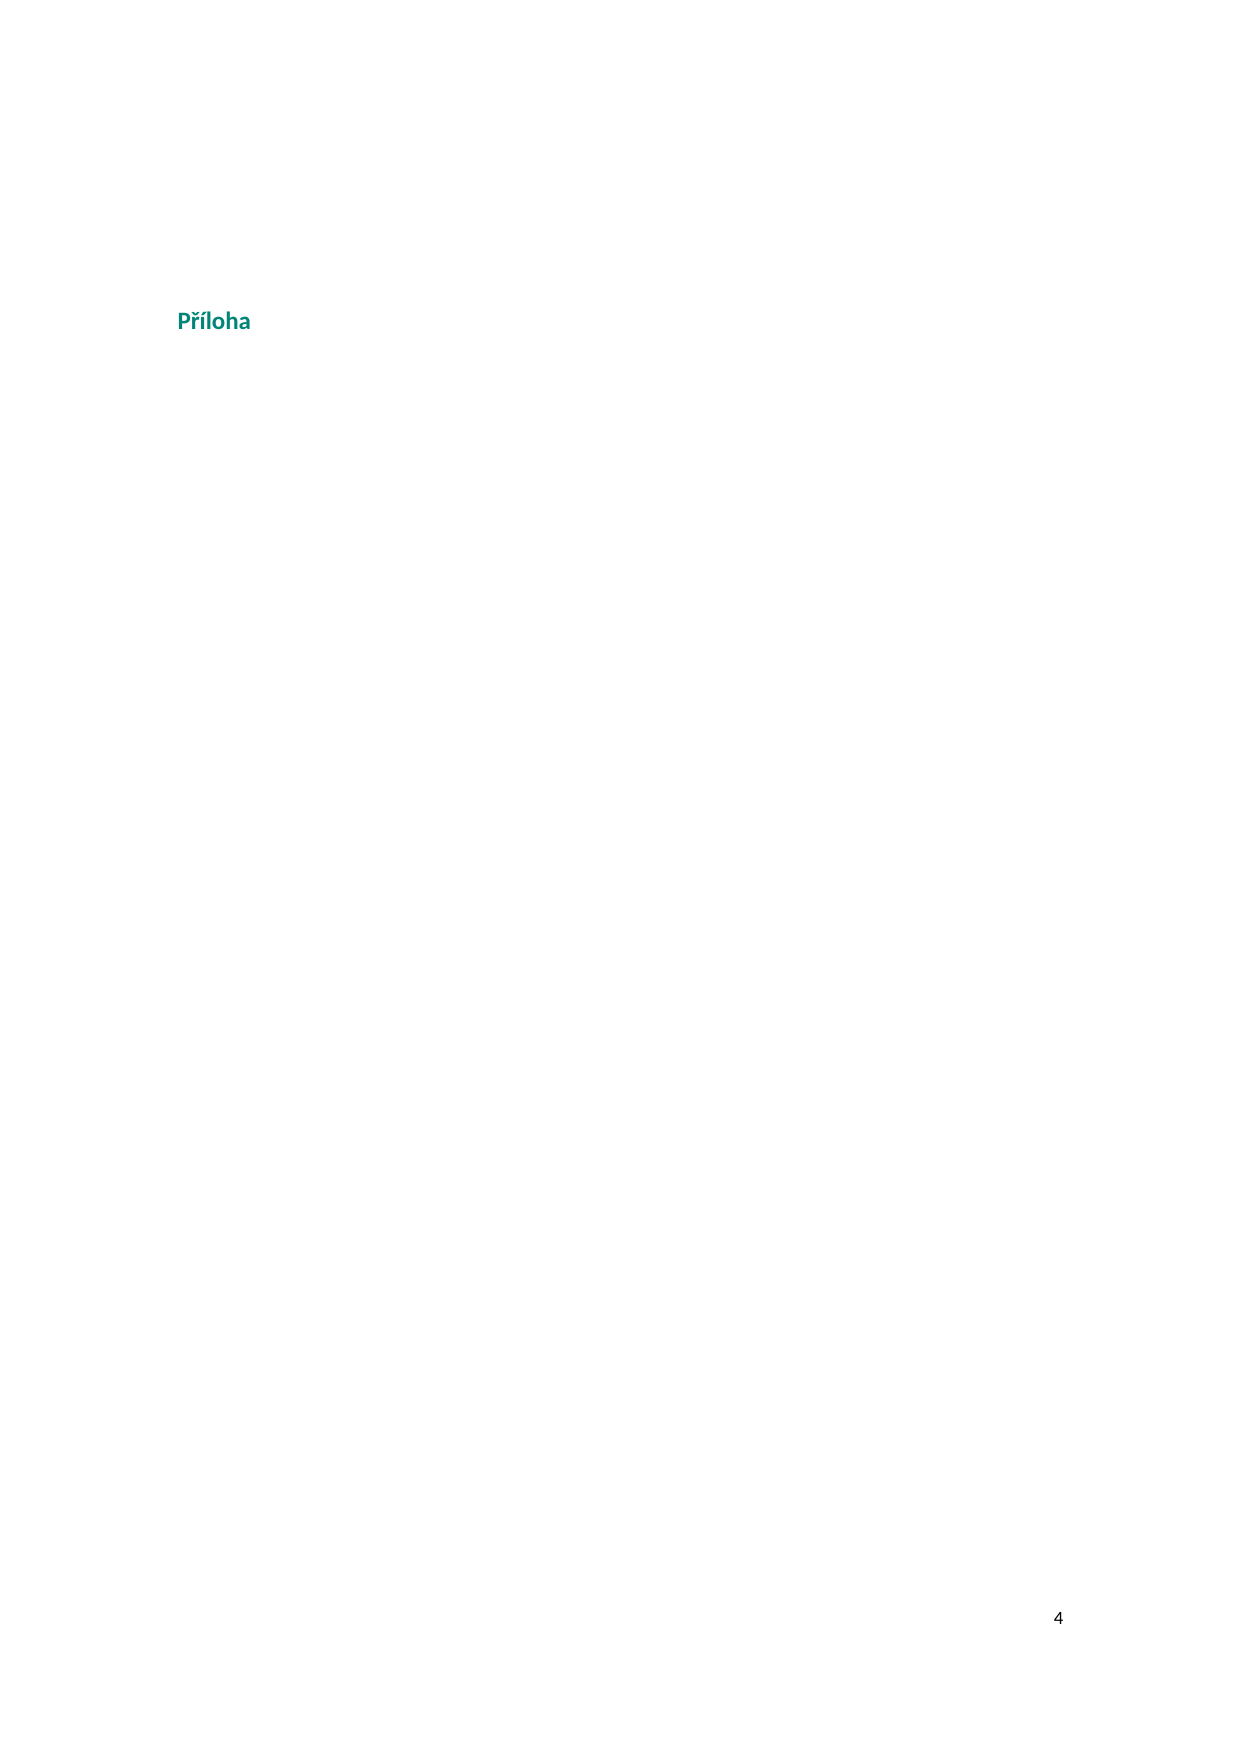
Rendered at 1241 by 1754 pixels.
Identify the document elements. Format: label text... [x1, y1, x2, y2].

text Příloha [177, 305, 1063, 335]
